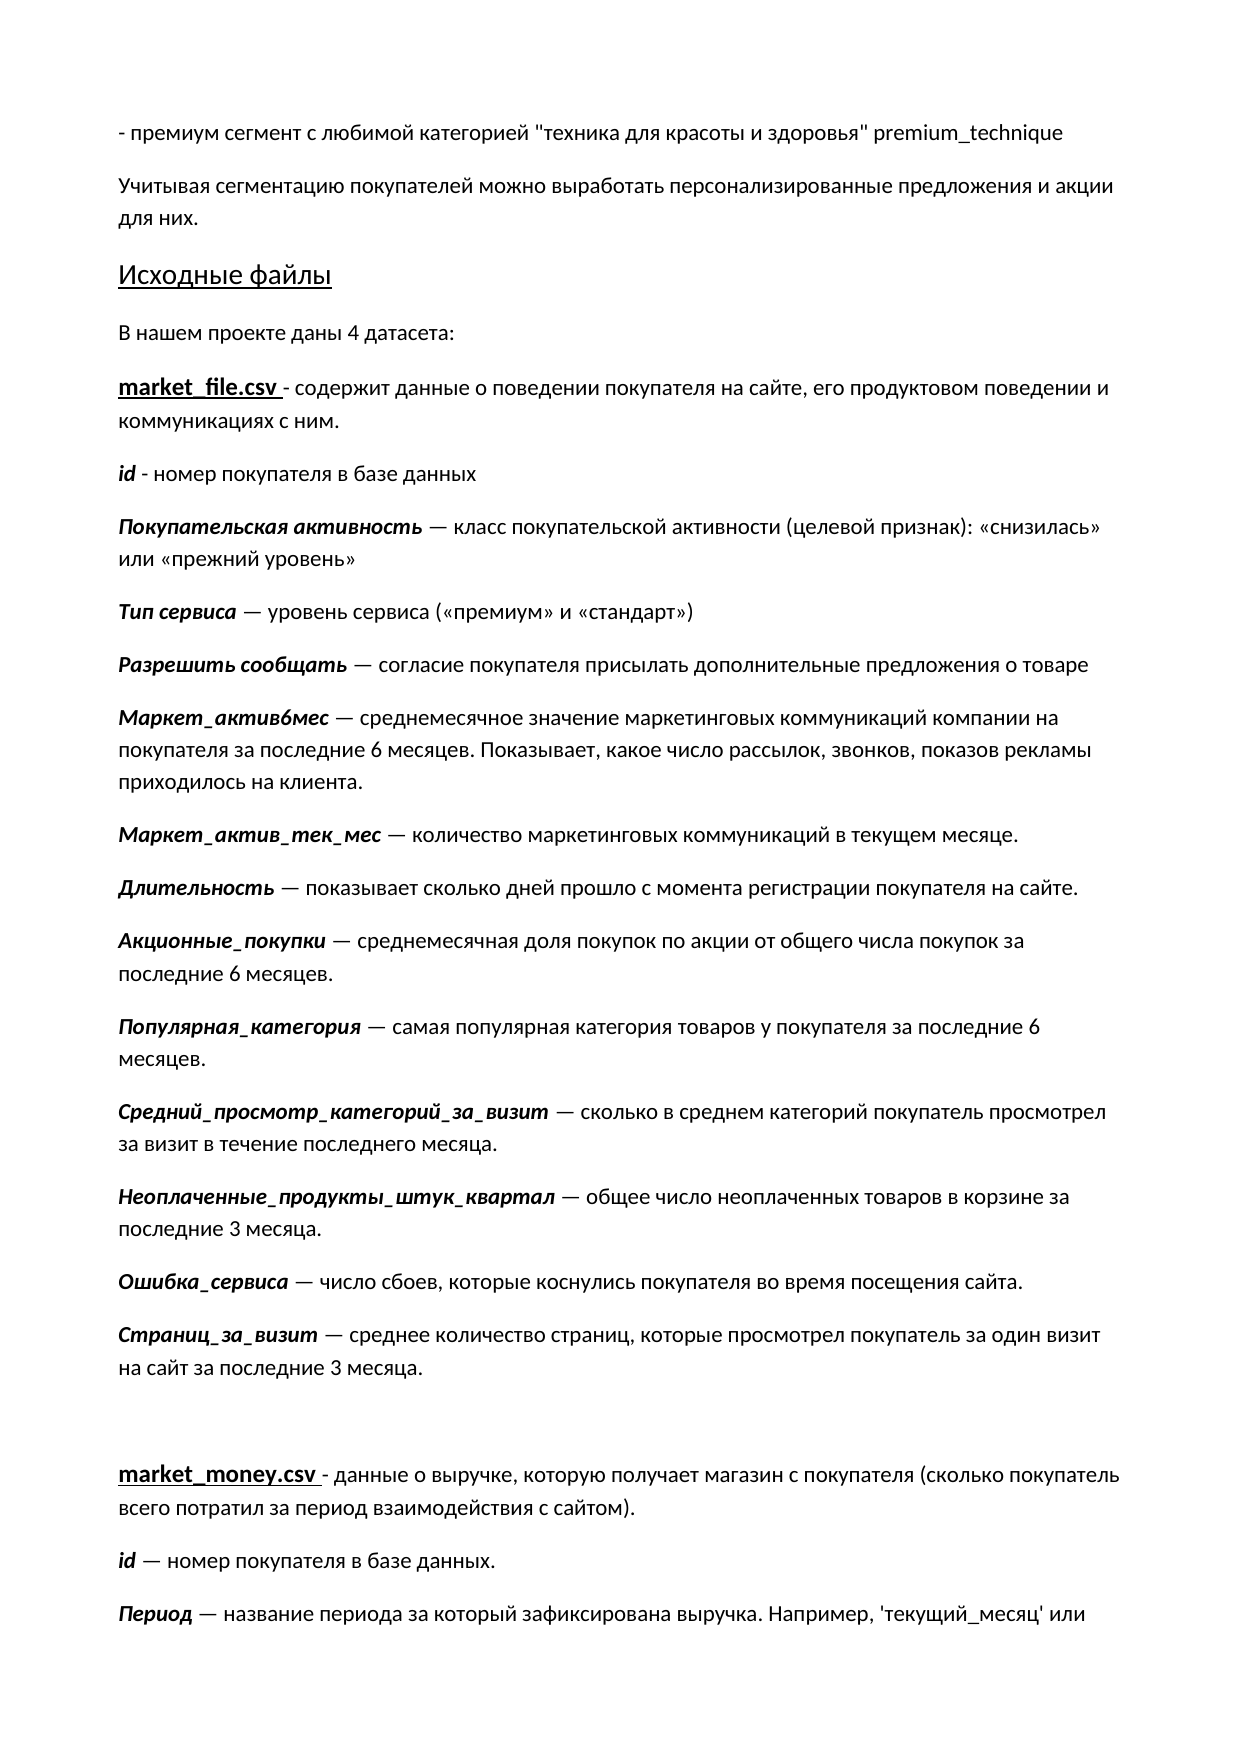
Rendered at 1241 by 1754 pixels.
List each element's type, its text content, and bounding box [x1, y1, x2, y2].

text Исходные файлы [118, 256, 1122, 292]
text Длительность — показывает сколько дней прошло с момента регистрации покупателя на сайте. [118, 873, 1122, 902]
text Неоплаченные_продукты_штук_квартал — общее число неоплаченных товаров в корзине за последние 3 месяца. [118, 1182, 1122, 1242]
text Разрешить сообщать — согласие покупателя присылать дополнительные предложения о товаре [118, 650, 1122, 678]
text id — номер покупателя в базе данных. [118, 1546, 1122, 1574]
text Акционные_покупки — среднемесячная доля покупок по акции от общего числа покупок за последние 6 месяцев. [118, 927, 1122, 987]
text market_file.csv - содержит данные о поведении покупателя на сайте, его продуктовом поведении и коммуникациях с ним. [118, 371, 1122, 434]
text Период — название периода за который зафиксирована выручка. Например, 'текущий_месяц' или [118, 1599, 1122, 1627]
text Страниц_за_визит — среднее количество страниц, которые просмотрел покупатель за один визит на сайт за последние 3 месяца. [118, 1320, 1122, 1381]
text В нашем проекте даны 4 датасета: [118, 318, 1122, 346]
text Маркет_актив6мес — среднемесячное значение маркетинговых коммуникаций компании на покупателя за последние 6 месяцев. Показывает, какое число рассылок, звонков, показов рекламы приходилось на клиента. [118, 703, 1122, 796]
text Ошибка_сервиса — число сбоев, которые коснулись покупателя во время посещения сайта. [118, 1267, 1122, 1295]
text Тип сервиса — уровень сервиса («премиум» и «стандарт») [118, 597, 1122, 625]
text Маркет_актив_тек_мес — количество маркетинговых коммуникаций в текущем месяце. [118, 821, 1122, 848]
text Популярная_категория — самая популярная категория товаров у покупателя за последние 6 месяцев. [118, 1012, 1122, 1072]
text id - номер покупателя в базе данных [118, 459, 1122, 487]
text Покупательская активность — класс покупательской активности (целевой признак): «снизилась» или «прежний уровень» [118, 512, 1122, 572]
text Учитывая сегментацию покупателей можно выработать персонализированные предложения и акции для них. [118, 171, 1122, 231]
text market_money.csv - данные о выручке, которую получает магазин с покупателя (сколько покупатель всего потратил за период взаимодействия с сайтом). [118, 1459, 1122, 1521]
text - премиум сегмент с любимой категорией "техника для красоты и здоровья" premium_technique [118, 118, 1122, 146]
text Средний_просмотр_категорий_за_визит — сколько в среднем категорий покупатель просмотрел за визит в течение последнего месяца. [118, 1097, 1122, 1157]
